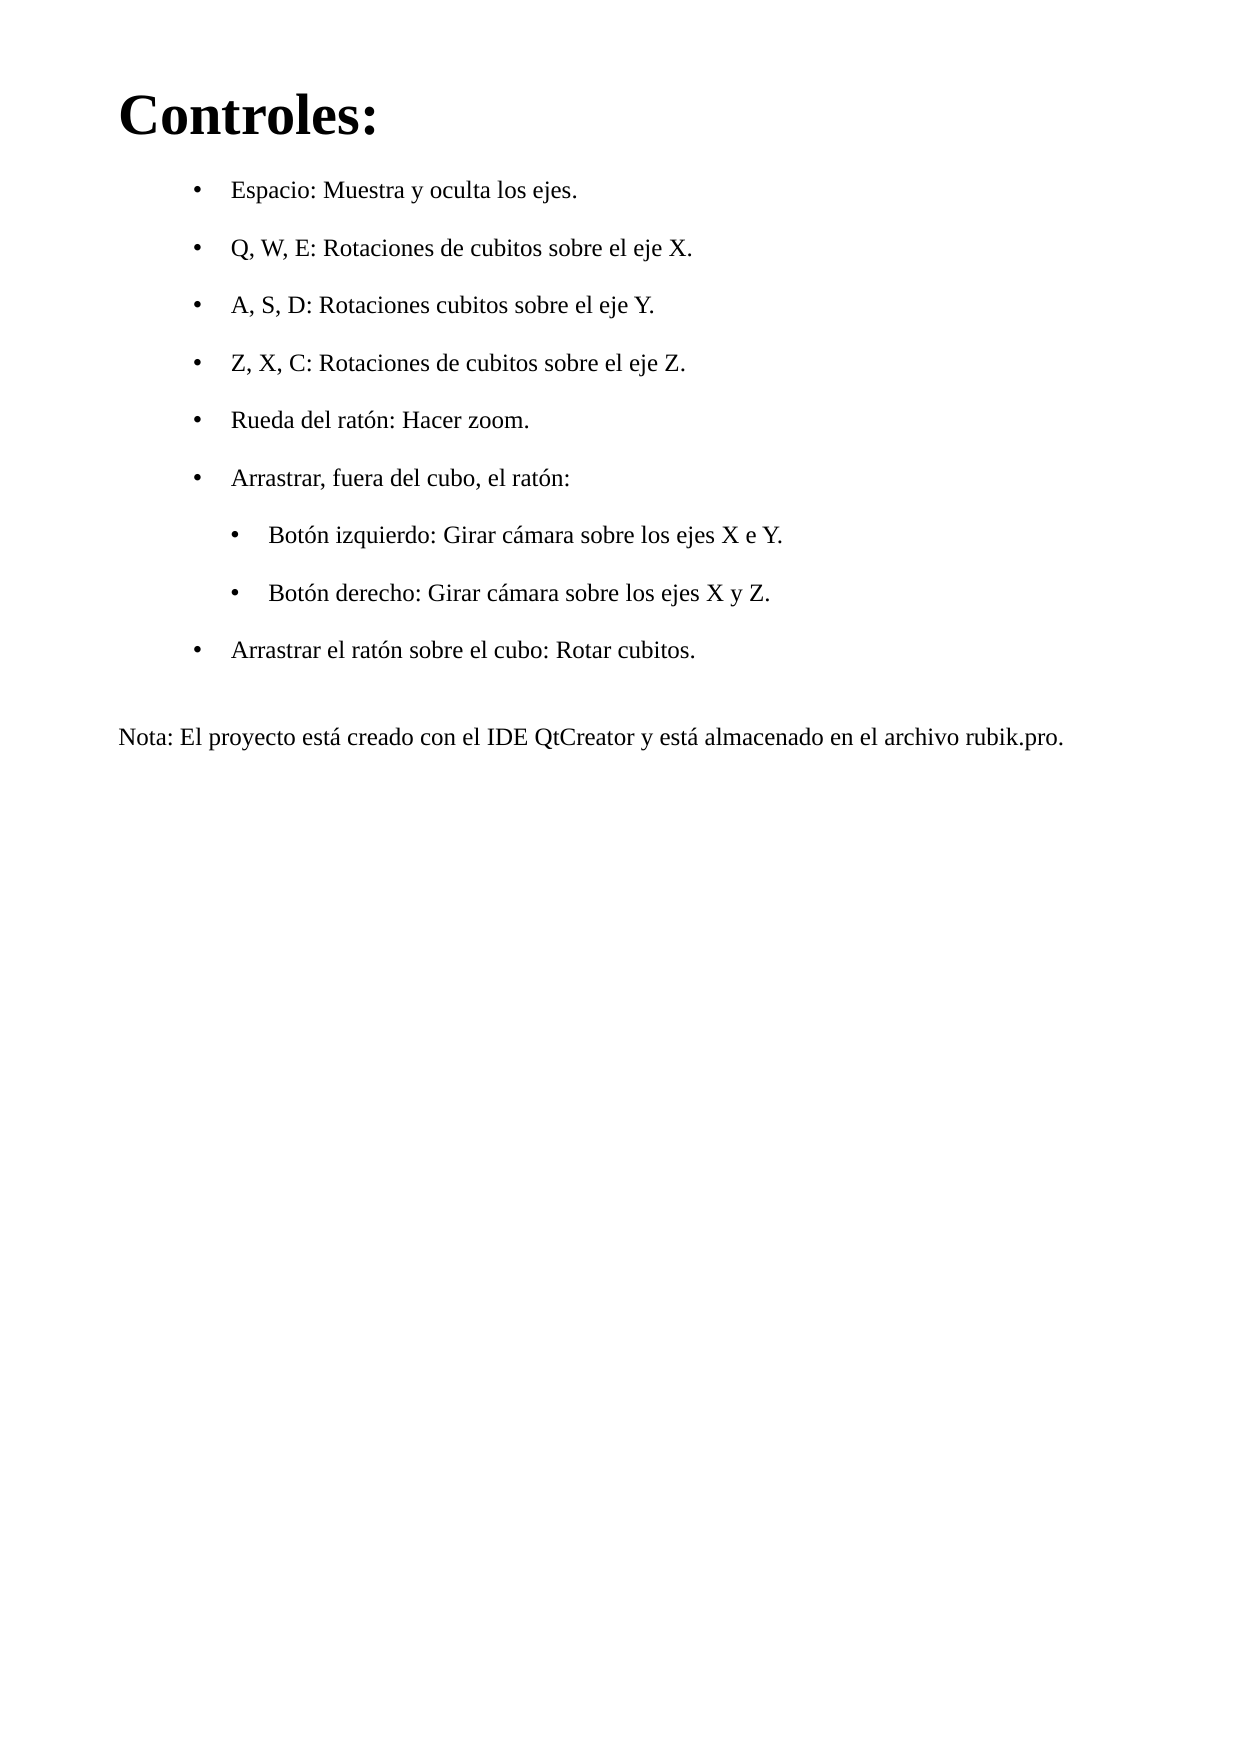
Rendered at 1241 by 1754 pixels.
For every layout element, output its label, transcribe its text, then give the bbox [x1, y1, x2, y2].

list Q, W, E: Rotaciones de cubitos sobre el eje X. [193, 233, 1122, 262]
list Z, X, C: Rotaciones de cubitos sobre el eje Z. [193, 348, 1122, 377]
list A, S, D: Rotaciones cubitos sobre el eje Y. [193, 290, 1122, 319]
list Espacio: Muestra y oculta los ejes. [193, 175, 1122, 204]
list Botón izquierdo: Girar cámara sobre los ejes X e Y. [231, 520, 1122, 549]
text Controles: [118, 79, 1122, 147]
list Arrastrar, fuera del cubo, el ratón: [193, 463, 1122, 492]
list Rueda del ratón: Hacer zoom. [193, 405, 1122, 434]
list Arrastrar el ratón sobre el cubo: Rotar cubitos. [193, 635, 1122, 664]
text Nota: El proyecto está creado con el IDE QtCreator y está almacenado en el archivo rubik.pro. [118, 722, 1122, 750]
list Botón derecho: Girar cámara sobre los ejes X y Z. [231, 578, 1122, 607]
